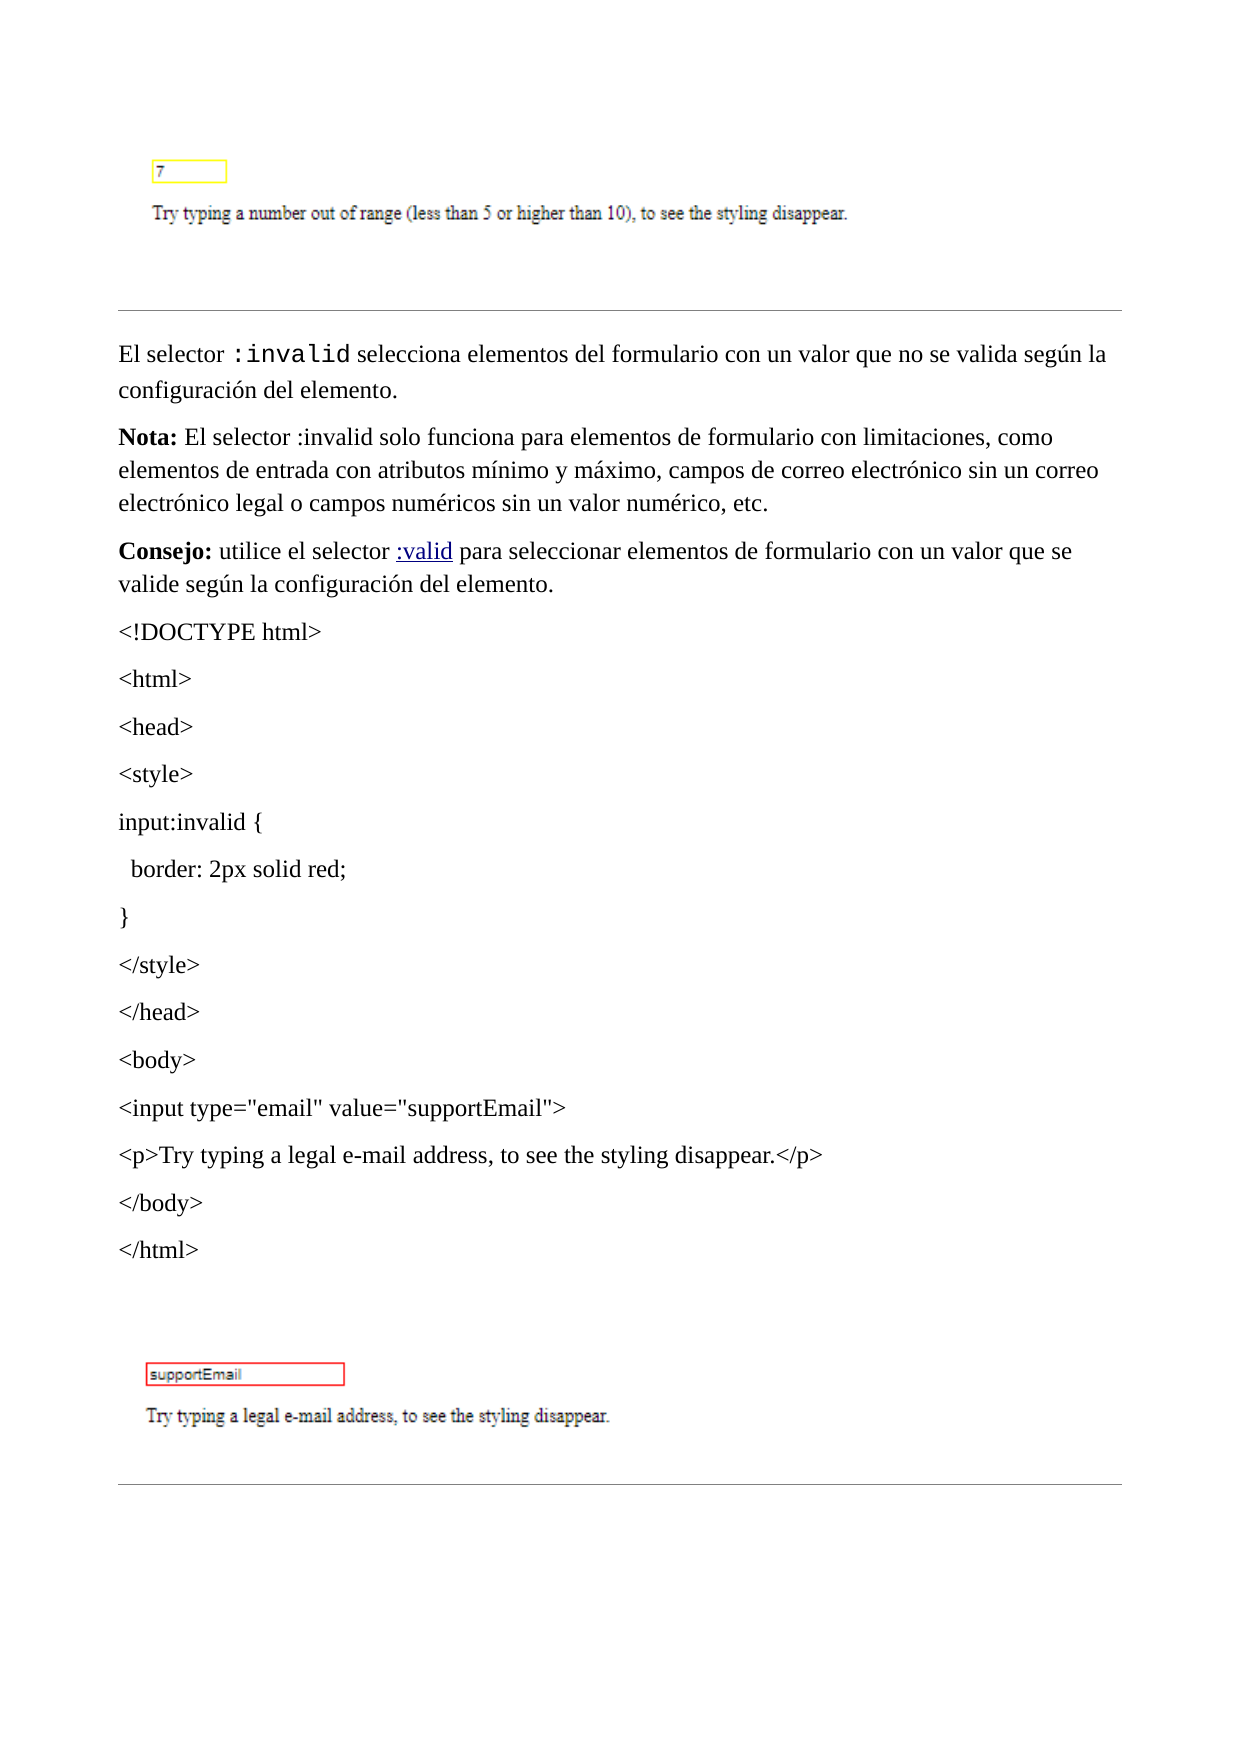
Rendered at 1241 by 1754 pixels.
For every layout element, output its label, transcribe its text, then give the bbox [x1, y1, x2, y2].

text <p>Try typing a legal e-mail address, to see the styling disappear.</p> [118, 1140, 1122, 1169]
text </html> [118, 1235, 1122, 1264]
picture [146, 152, 875, 256]
picture [143, 1339, 635, 1446]
text <style> [118, 759, 1122, 788]
text </head> [118, 997, 1122, 1026]
text <body> [118, 1045, 1122, 1074]
text input:invalid { [118, 807, 1122, 836]
text } [118, 902, 1122, 931]
text El selector :invalid selecciona elementos del formulario con un valor que no se valida según la configuración del elemento. [118, 339, 1122, 403]
text <html> [118, 664, 1122, 693]
text <head> [118, 712, 1122, 741]
text Consejo: utilice el selector :valid para seleccionar elementos de formulario con un valor que se valide según la configuración del elemento. [118, 536, 1122, 598]
text <input type="email" value="supportEmail"> [118, 1093, 1122, 1121]
text </style> [118, 950, 1122, 978]
text </body> [118, 1188, 1122, 1217]
text Nota: El selector :invalid solo funciona para elementos de formulario con limitaciones, como elementos de entrada con atributos mínimo y máximo, campos de correo electrónico sin un correo electrónico legal o campos numéricos sin un valor numérico, etc. [118, 422, 1122, 517]
text <!DOCTYPE html> [118, 617, 1122, 645]
text border: 2px solid red; [118, 854, 1122, 883]
